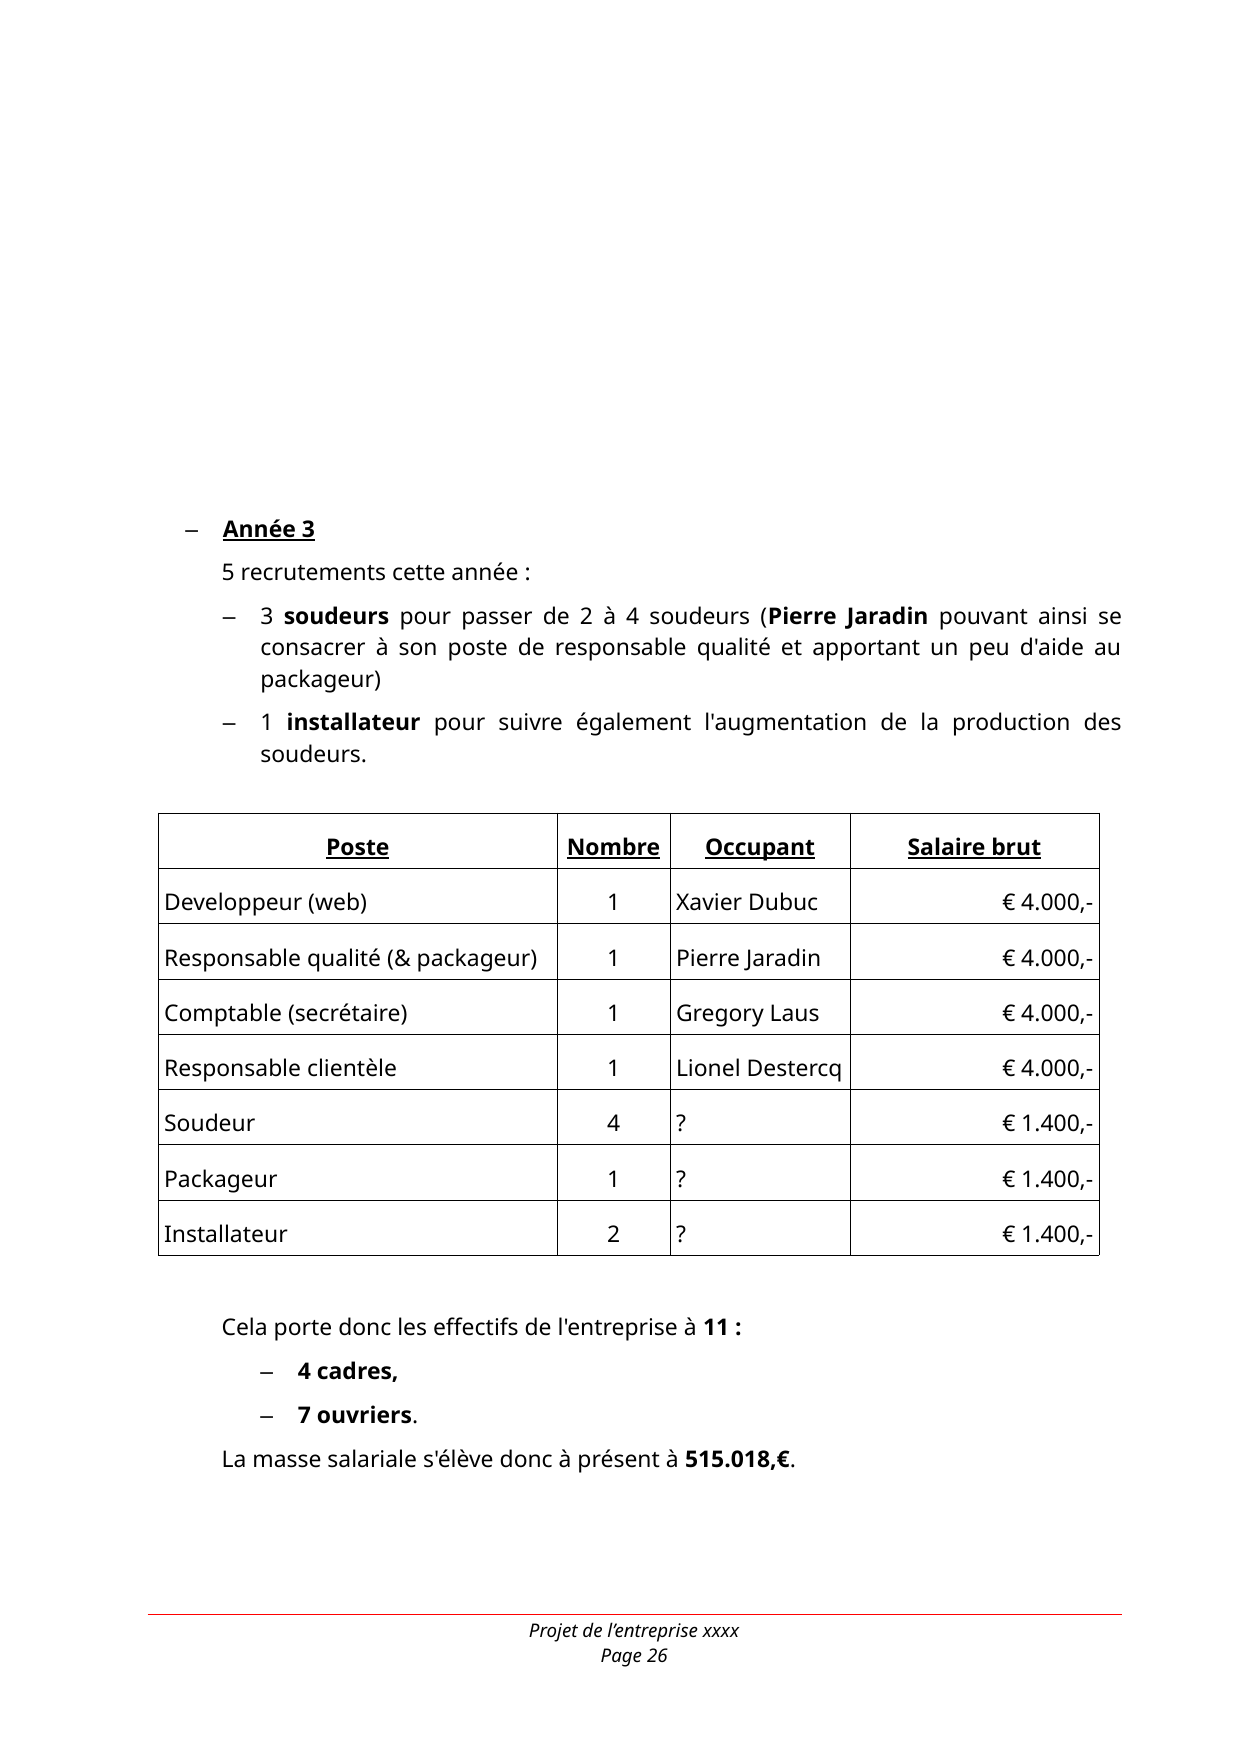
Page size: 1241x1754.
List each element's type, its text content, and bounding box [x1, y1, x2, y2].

table_header Nombre [558, 814, 670, 868]
table_cell € 4.000,- [851, 869, 1099, 923]
list 3 soudeurs pour passer de 2 à 4 soudeurs (Pierre Jaradin pouvant ainsi se consacrer à son poste de responsable qualité et apportant un peu d'aide au packageur) [223, 600, 1122, 694]
table_cell € 1.400,- [851, 1201, 1099, 1255]
table_cell ? [671, 1090, 850, 1144]
list Année 3 [185, 512, 1122, 544]
table_cell Packageur [159, 1145, 557, 1200]
table_header Occupant [671, 814, 850, 868]
table_cell Gregory Laus [671, 980, 850, 1034]
table_cell ? [671, 1201, 850, 1255]
text Cela porte donc les effectifs de l'entreprise à 11 : [148, 1311, 1122, 1343]
list 1 installateur pour suivre également l'augmentation de la production des soudeurs. [223, 706, 1122, 769]
table_cell 4 [558, 1090, 670, 1144]
text La masse salariale s'élève donc à présent à 515.018,€. [148, 1443, 1122, 1474]
table_header Salaire brut [851, 814, 1099, 868]
table_cell 1 [558, 869, 670, 923]
text 5 recrutements cette année : [148, 556, 1122, 587]
table_cell Installateur [159, 1201, 557, 1255]
table_cell € 4.000,- [851, 980, 1099, 1034]
table_cell Developpeur (web) [159, 869, 557, 923]
table_cell Comptable (secrétaire) [159, 980, 557, 1034]
table_cell Pierre Jaradin [671, 924, 850, 978]
table_cell 1 [558, 980, 670, 1034]
table_cell 1 [558, 924, 670, 978]
table_cell ? [671, 1145, 850, 1200]
table_cell Responsable qualité (& packageur) [159, 924, 557, 978]
table_cell € 4.000,- [851, 1035, 1099, 1089]
table_cell 1 [558, 1145, 670, 1200]
table_header Poste [159, 814, 557, 868]
table_cell € 4.000,- [851, 924, 1099, 978]
table_cell Responsable clientèle [159, 1035, 557, 1089]
list 4 cadres, [260, 1355, 1122, 1386]
table_cell € 1.400,- [851, 1145, 1099, 1200]
table_cell Lionel Destercq [671, 1035, 850, 1089]
table_cell 1 [558, 1035, 670, 1089]
list 7 ouvriers. [260, 1399, 1122, 1430]
table_cell € 1.400,- [851, 1090, 1099, 1144]
table_cell Xavier Dubuc [671, 869, 850, 923]
table_cell Soudeur [159, 1090, 557, 1144]
table_cell 2 [558, 1201, 670, 1255]
